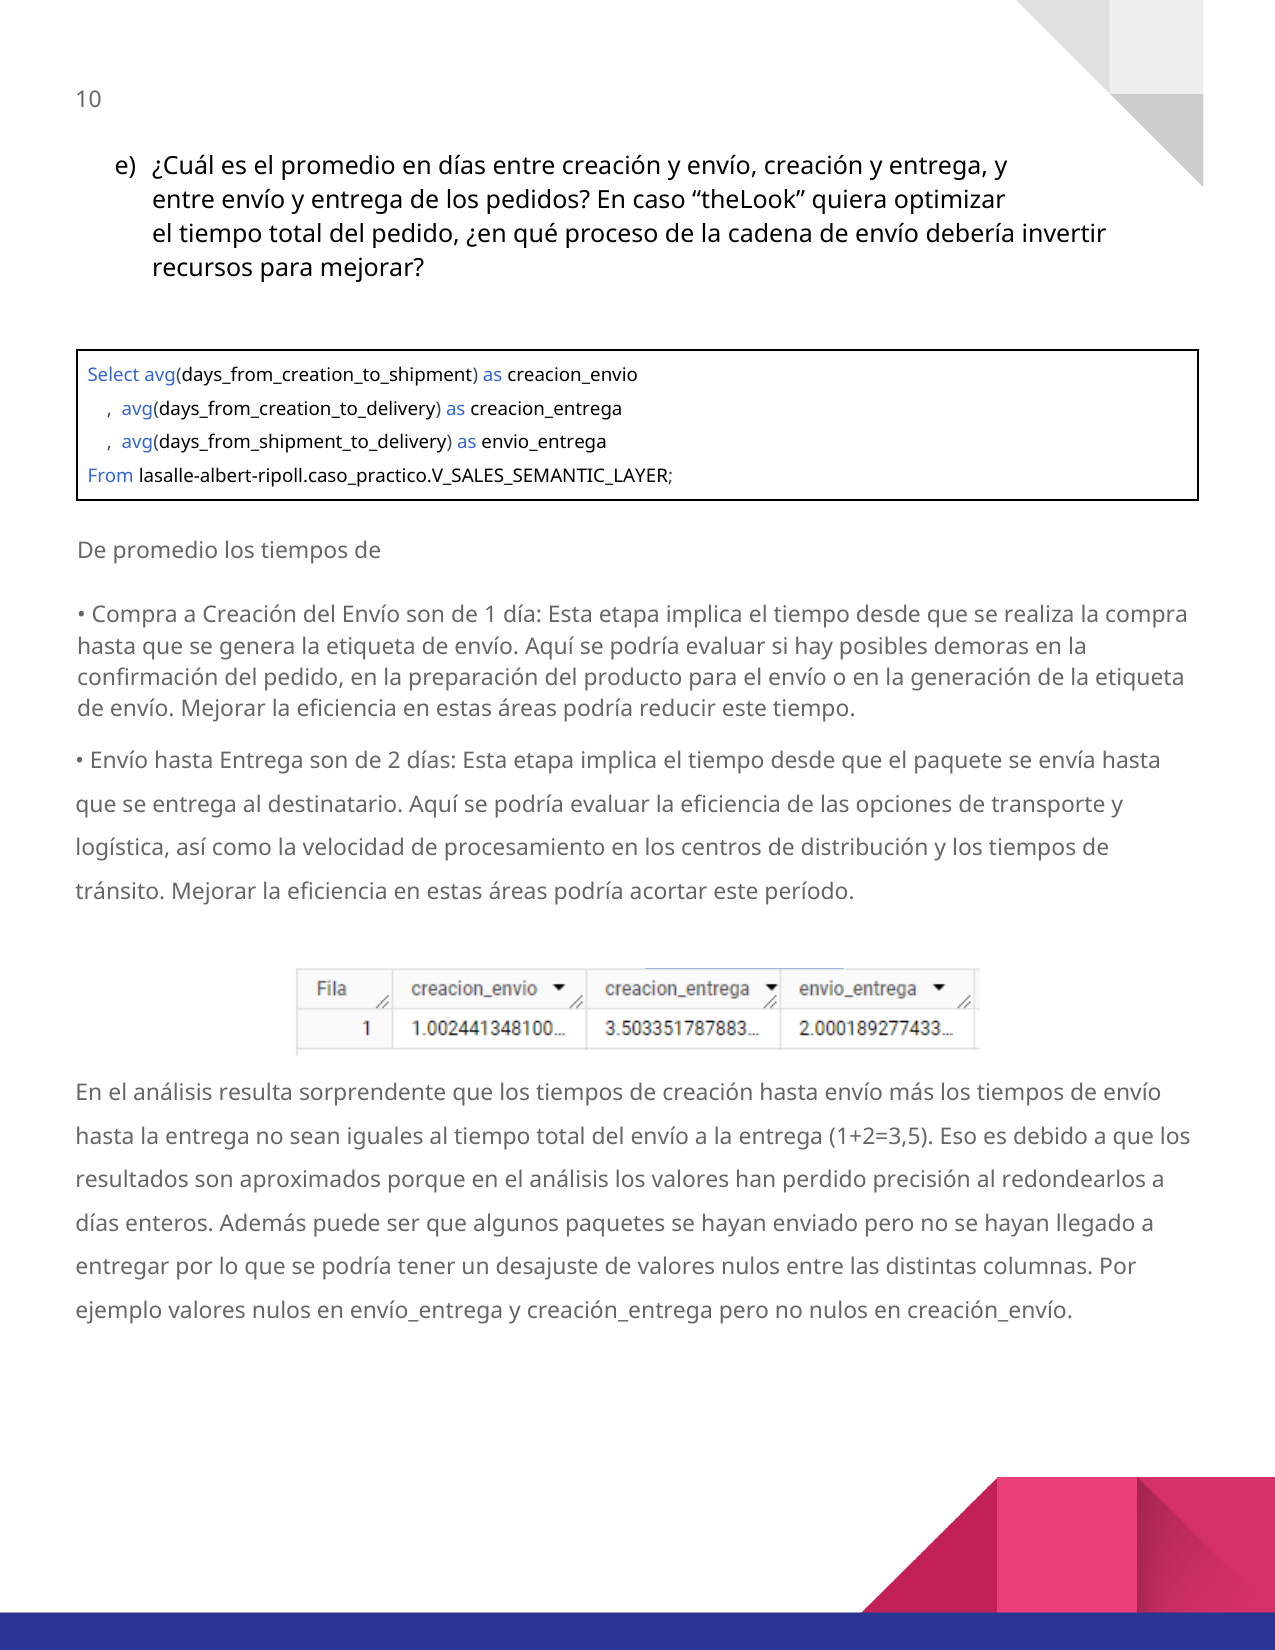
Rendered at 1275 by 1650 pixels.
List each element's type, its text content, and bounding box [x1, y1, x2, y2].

subtitle • Compra a Creación del Envío son de 1 día: Esta etapa implica el tiempo desde que se realiza la compra hasta que se genera la etiqueta de envío. Aquí se podría evaluar si hay posibles demoras en la confirmación del pedido, en la preparación del producto para el envío o en la generación de la etiqueta de envío. Mejorar la eficiencia en estas áreas podría reducir este tiempo. [77, 598, 1198, 723]
table_header Select avg(days_from_creation_to_shipment) as creacion_envio , avg(days_from_creation_to_delivery) as creacion_entrega , avg(days_from_shipment_to_delivery) as envio_entrega From lasalle-albert-ripoll.caso_practico.V_SALES_SEMANTIC_LAYER; [78, 351, 1197, 498]
picture [1015, 0, 1204, 188]
picture [0, 1475, 1275, 1650]
subtitle De promedio los tiempos de [77, 534, 1198, 565]
text En el análisis resulta sorprendente que los tiempos de creación hasta envío más los tiempos de envío hasta la entrega no sean iguales al tiempo total del envío a la entrega (1+2=3,5). Eso es debido a que los resultados son aproximados porque en el análisis los valores han perdido precisión al redondearlos a días enteros. Además puede ser que algunos paquetes se hayan enviado pero no se hayan llegado a entregar por lo que se podría tener un desajuste de valores nulos entre las distintas columnas. Por ejemplo valores nulos en envío_entrega y creación_entrega pero no nulos en creación_envío. [75, 1076, 1198, 1325]
text • Envío hasta Entrega son de 2 días: Esta etapa implica el tiempo desde que el paquete se envía hasta que se entrega al destinatario. Aquí se podría evaluar la eficiencia de las opciones de transporte y logística, así como la velocidad de procesamiento en los centros de distribución y los tiempos de tránsito. Mejorar la eficiencia en estas áreas podría acortar este período. [75, 744, 1198, 906]
subtitle ¿Cuál es el promedio en días entre creación y envío, creación y entrega, y entre envío y entrega de los pedidos? En caso “theLook” quiera optimizar el tiempo total del pedido, ¿en qué proceso de la cadena de envío debería invertir recursos para mejorar? [114, 148, 1198, 284]
picture [295, 968, 980, 1056]
